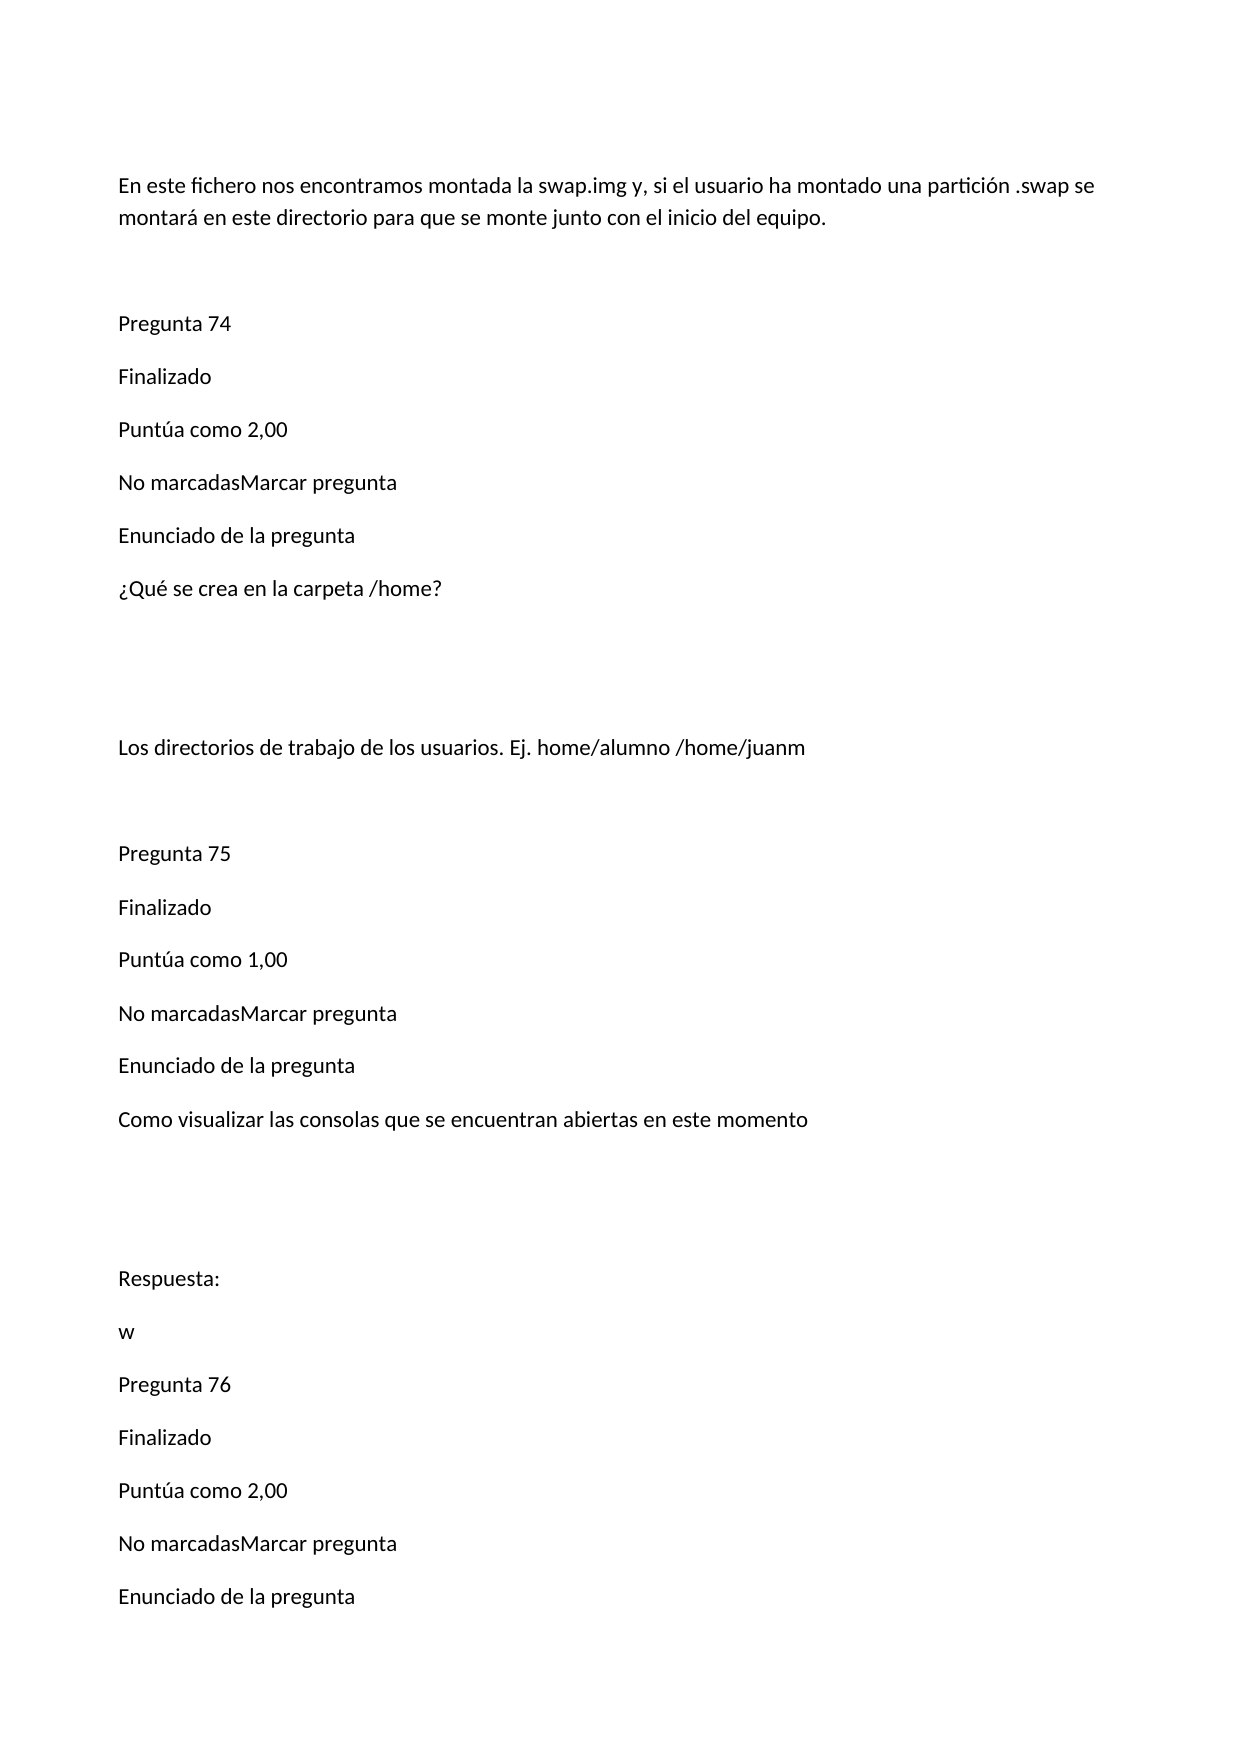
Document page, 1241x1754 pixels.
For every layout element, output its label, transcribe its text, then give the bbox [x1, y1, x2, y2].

text Enunciado de la pregunta [118, 521, 1122, 549]
text Enunciado de la pregunta [118, 1582, 1122, 1610]
text Finalizado [118, 362, 1122, 390]
text ¿Qué se crea en la carpeta /home? [118, 574, 1122, 602]
text Pregunta 76 [118, 1370, 1122, 1398]
text Como visualizar las consolas que se encuentran abiertas en este momento [118, 1105, 1122, 1133]
text Puntúa como 2,00 [118, 1476, 1122, 1504]
text Finalizado [118, 893, 1122, 921]
text Los directorios de trabajo de los usuarios. Ej. home/alumno /home/juanm [118, 733, 1122, 762]
text En este fichero nos encontramos montada la swap.img y, si el usuario ha montado una partición .swap se montará en este directorio para que se monte junto con el inicio del equipo. [118, 171, 1122, 231]
text Enunciado de la pregunta [118, 1052, 1122, 1080]
text Pregunta 75 [118, 839, 1122, 868]
text Respuesta: [118, 1264, 1122, 1292]
text w [118, 1317, 1122, 1345]
text Pregunta 74 [118, 309, 1122, 337]
text Puntúa como 1,00 [118, 946, 1122, 974]
text No marcadasMarcar pregunta [118, 1529, 1122, 1557]
text Puntúa como 2,00 [118, 415, 1122, 443]
text No marcadasMarcar pregunta [118, 468, 1122, 496]
text Finalizado [118, 1423, 1122, 1451]
text No marcadasMarcar pregunta [118, 999, 1122, 1027]
